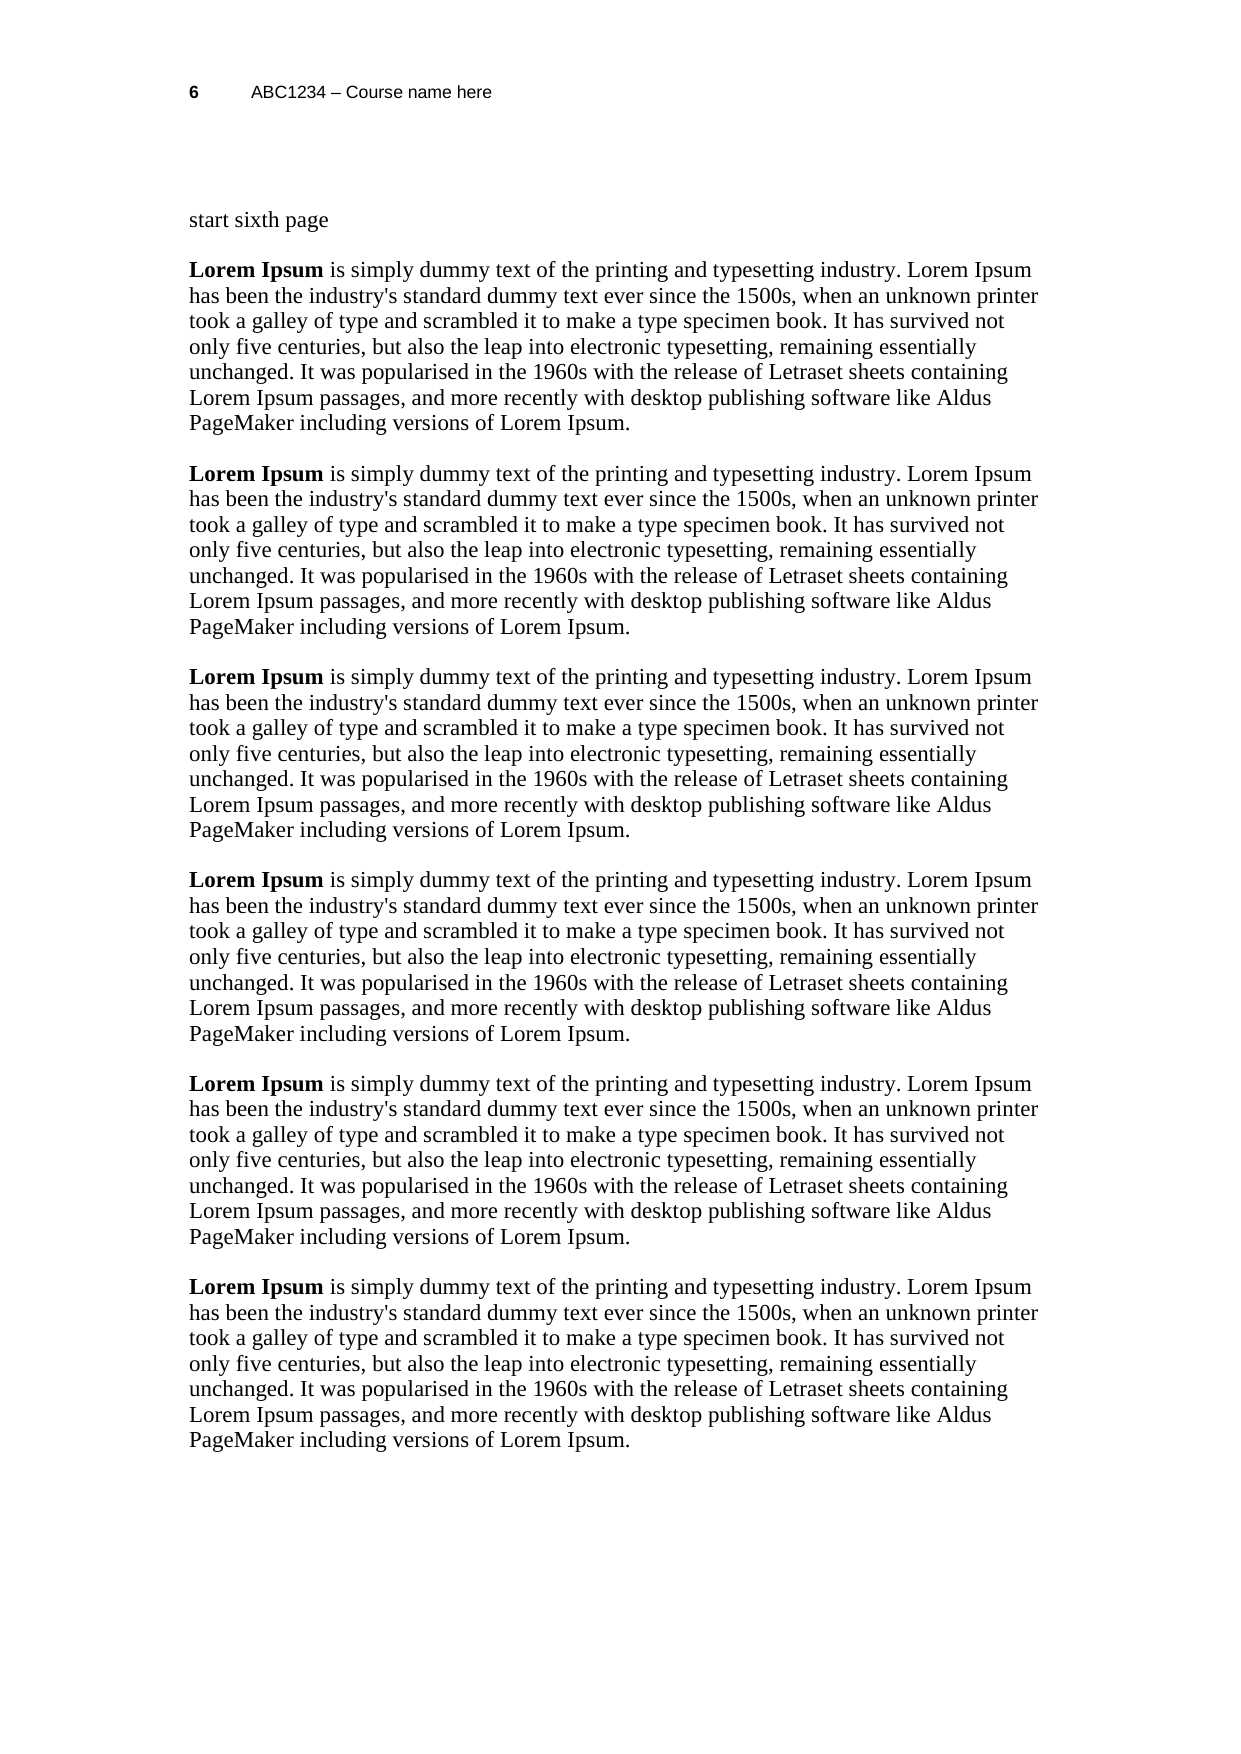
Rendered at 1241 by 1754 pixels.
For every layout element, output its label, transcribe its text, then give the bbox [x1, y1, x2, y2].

text Lorem Ipsum is simply dummy text of the printing and typesetting industry. Lorem Ipsum has been the industry's standard dummy text ever since the 1500s, when an unknown printer took a galley of type and scrambled it to make a type specimen book. It has survived not only five centuries, but also the leap into electronic typesetting, remaining essentially unchanged. It was popularised in the 1960s with the release of Letraset sheets containing Lorem Ipsum passages, and more recently with desktop publishing software like Aldus PageMaker including versions of Lorem Ipsum. [189, 1274, 1051, 1453]
text start sixth page [189, 207, 1051, 232]
text Lorem Ipsum is simply dummy text of the printing and typesetting industry. Lorem Ipsum has been the industry's standard dummy text ever since the 1500s, when an unknown printer took a galley of type and scrambled it to make a type specimen book. It has survived not only five centuries, but also the leap into electronic typesetting, remaining essentially unchanged. It was popularised in the 1960s with the release of Letraset sheets containing Lorem Ipsum passages, and more recently with desktop publishing software like Aldus PageMaker including versions of Lorem Ipsum. [189, 867, 1051, 1046]
text Lorem Ipsum is simply dummy text of the printing and typesetting industry. Lorem Ipsum has been the industry's standard dummy text ever since the 1500s, when an unknown printer took a galley of type and scrambled it to make a type specimen book. It has survived not only five centuries, but also the leap into electronic typesetting, remaining essentially unchanged. It was popularised in the 1960s with the release of Letraset sheets containing Lorem Ipsum passages, and more recently with desktop publishing software like Aldus PageMaker including versions of Lorem Ipsum. [189, 1071, 1051, 1249]
text Lorem Ipsum is simply dummy text of the printing and typesetting industry. Lorem Ipsum has been the industry's standard dummy text ever since the 1500s, when an unknown printer took a galley of type and scrambled it to make a type specimen book. It has survived not only five centuries, but also the leap into electronic typesetting, remaining essentially unchanged. It was popularised in the 1960s with the release of Letraset sheets containing Lorem Ipsum passages, and more recently with desktop publishing software like Aldus PageMaker including versions of Lorem Ipsum. [189, 257, 1051, 436]
text Lorem Ipsum is simply dummy text of the printing and typesetting industry. Lorem Ipsum has been the industry's standard dummy text ever since the 1500s, when an unknown printer took a galley of type and scrambled it to make a type specimen book. It has survived not only five centuries, but also the leap into electronic typesetting, remaining essentially unchanged. It was popularised in the 1960s with the release of Letraset sheets containing Lorem Ipsum passages, and more recently with desktop publishing software like Aldus PageMaker including versions of Lorem Ipsum. [189, 461, 1051, 639]
text Lorem Ipsum is simply dummy text of the printing and typesetting industry. Lorem Ipsum has been the industry's standard dummy text ever since the 1500s, when an unknown printer took a galley of type and scrambled it to make a type specimen book. It has survived not only five centuries, but also the leap into electronic typesetting, remaining essentially unchanged. It was popularised in the 1960s with the release of Letraset sheets containing Lorem Ipsum passages, and more recently with desktop publishing software like Aldus PageMaker including versions of Lorem Ipsum. [189, 664, 1051, 843]
